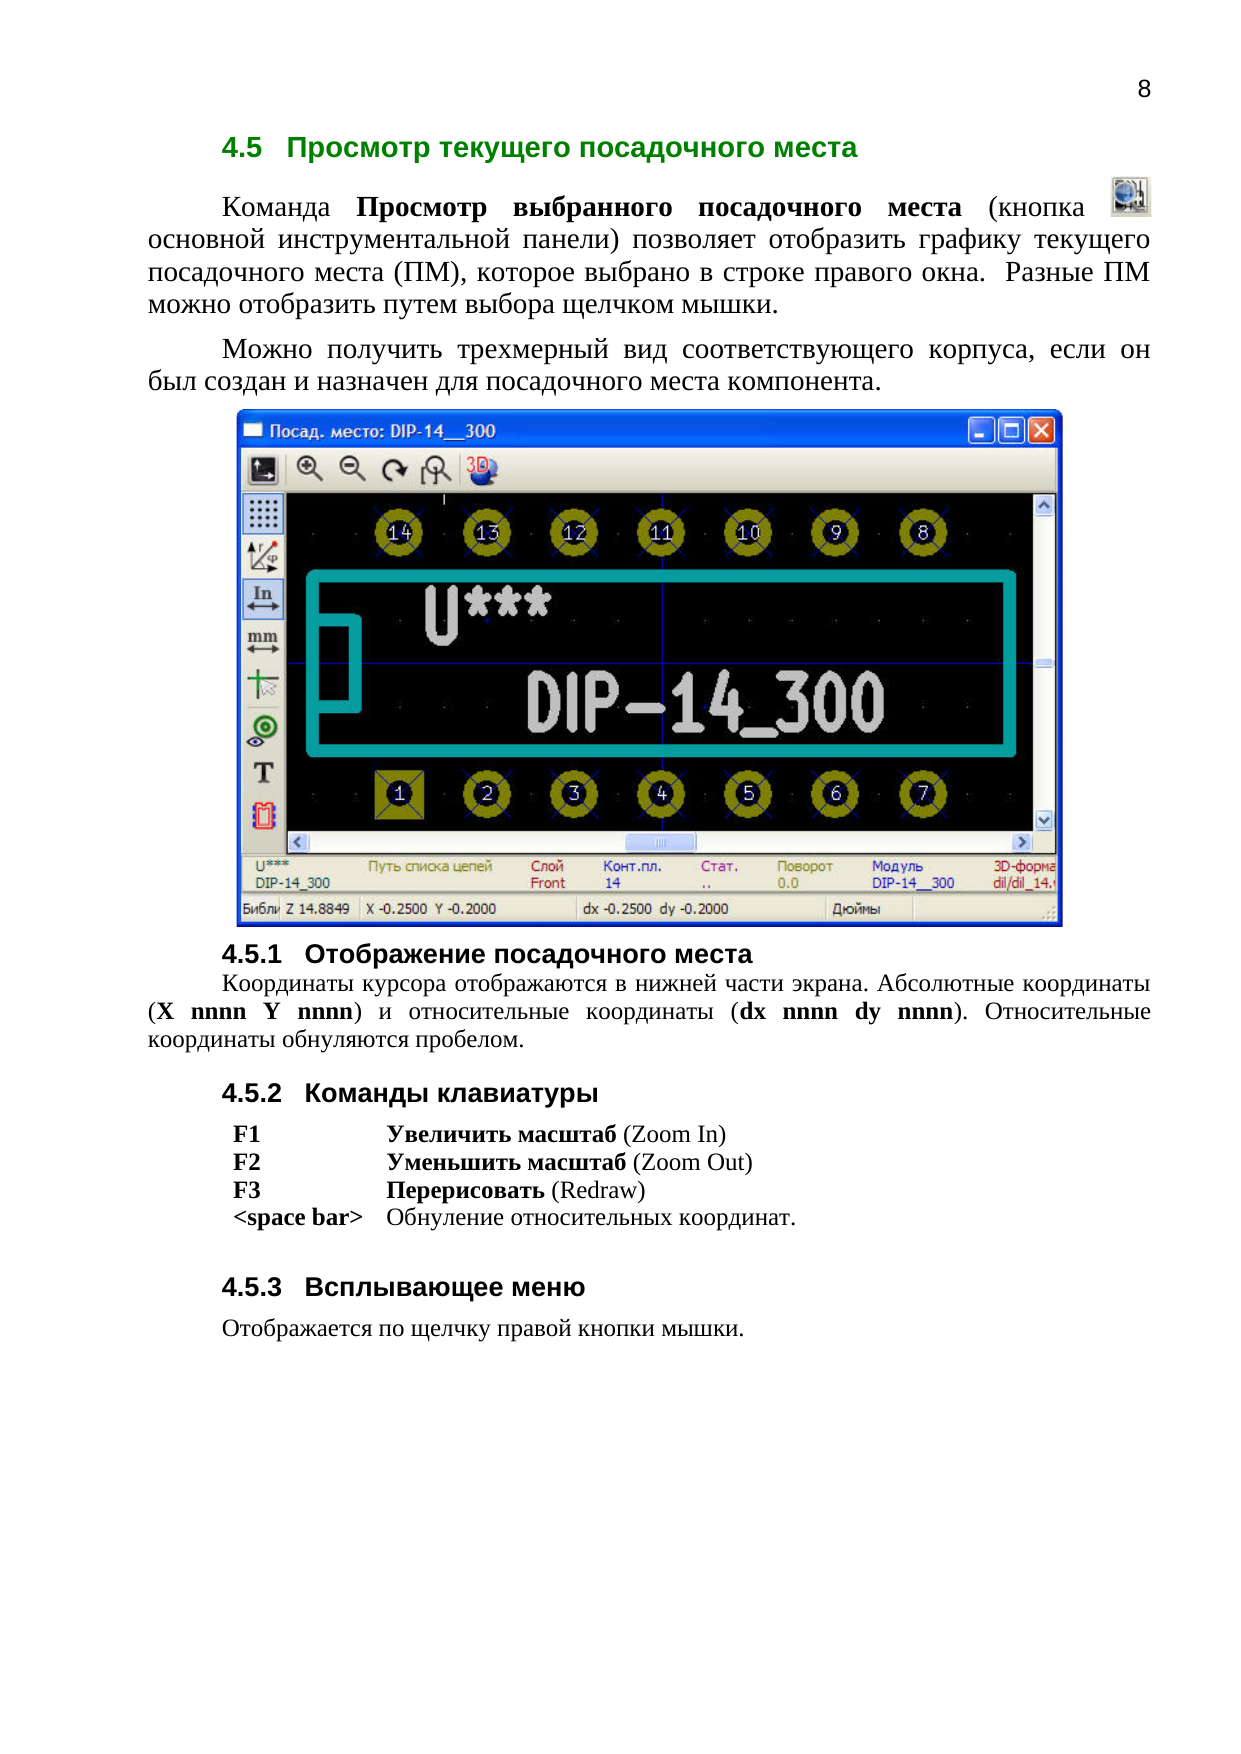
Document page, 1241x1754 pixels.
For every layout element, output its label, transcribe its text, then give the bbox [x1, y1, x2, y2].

table_cell Перерисовать (Redraw) [375, 1176, 808, 1203]
table_cell Обнуление относительных координат. [375, 1204, 808, 1231]
text Команда Просмотр выбранного посадочного места (кнопка основной инструментальной панели) позволяет отобразить графику текущего посадочного места (ПМ), которое выбрано в строке правого окна. Разные ПМ можно отобразить путем выбора щелчком мышки. [148, 176, 1151, 320]
table_cell <space bar> [222, 1204, 375, 1231]
table_cell Уменьшить масштаб (Zoom Out) [375, 1148, 808, 1176]
text Отображается по щелчку правой кнопки мышки. [222, 1314, 1151, 1342]
table_cell F2 [222, 1148, 375, 1176]
picture [236, 409, 1063, 927]
subtitle Отображение посадочного места [222, 939, 1151, 969]
subtitle Команды клавиатуры [222, 1078, 1151, 1108]
subtitle Просмотр текущего посадочного места [222, 131, 1151, 163]
table_header F1 [222, 1120, 375, 1148]
table_cell F3 [222, 1176, 375, 1203]
subtitle Всплывающее меню [222, 1272, 1151, 1302]
text Координаты курсора отображаются в нижней части экрана. Абсолютные координаты (X nnnn Y nnnn) и относительные координаты (dx nnnn dy nnnn). Относительные координаты обнуляются пробелом. [148, 969, 1151, 1053]
picture [1110, 176, 1152, 217]
table_header Увеличить масштаб (Zoom In) [375, 1120, 808, 1148]
text Можно получить трехмерный вид соответствующего корпуса, если он был создан и назначен для посадочного места компонента. [148, 332, 1151, 397]
